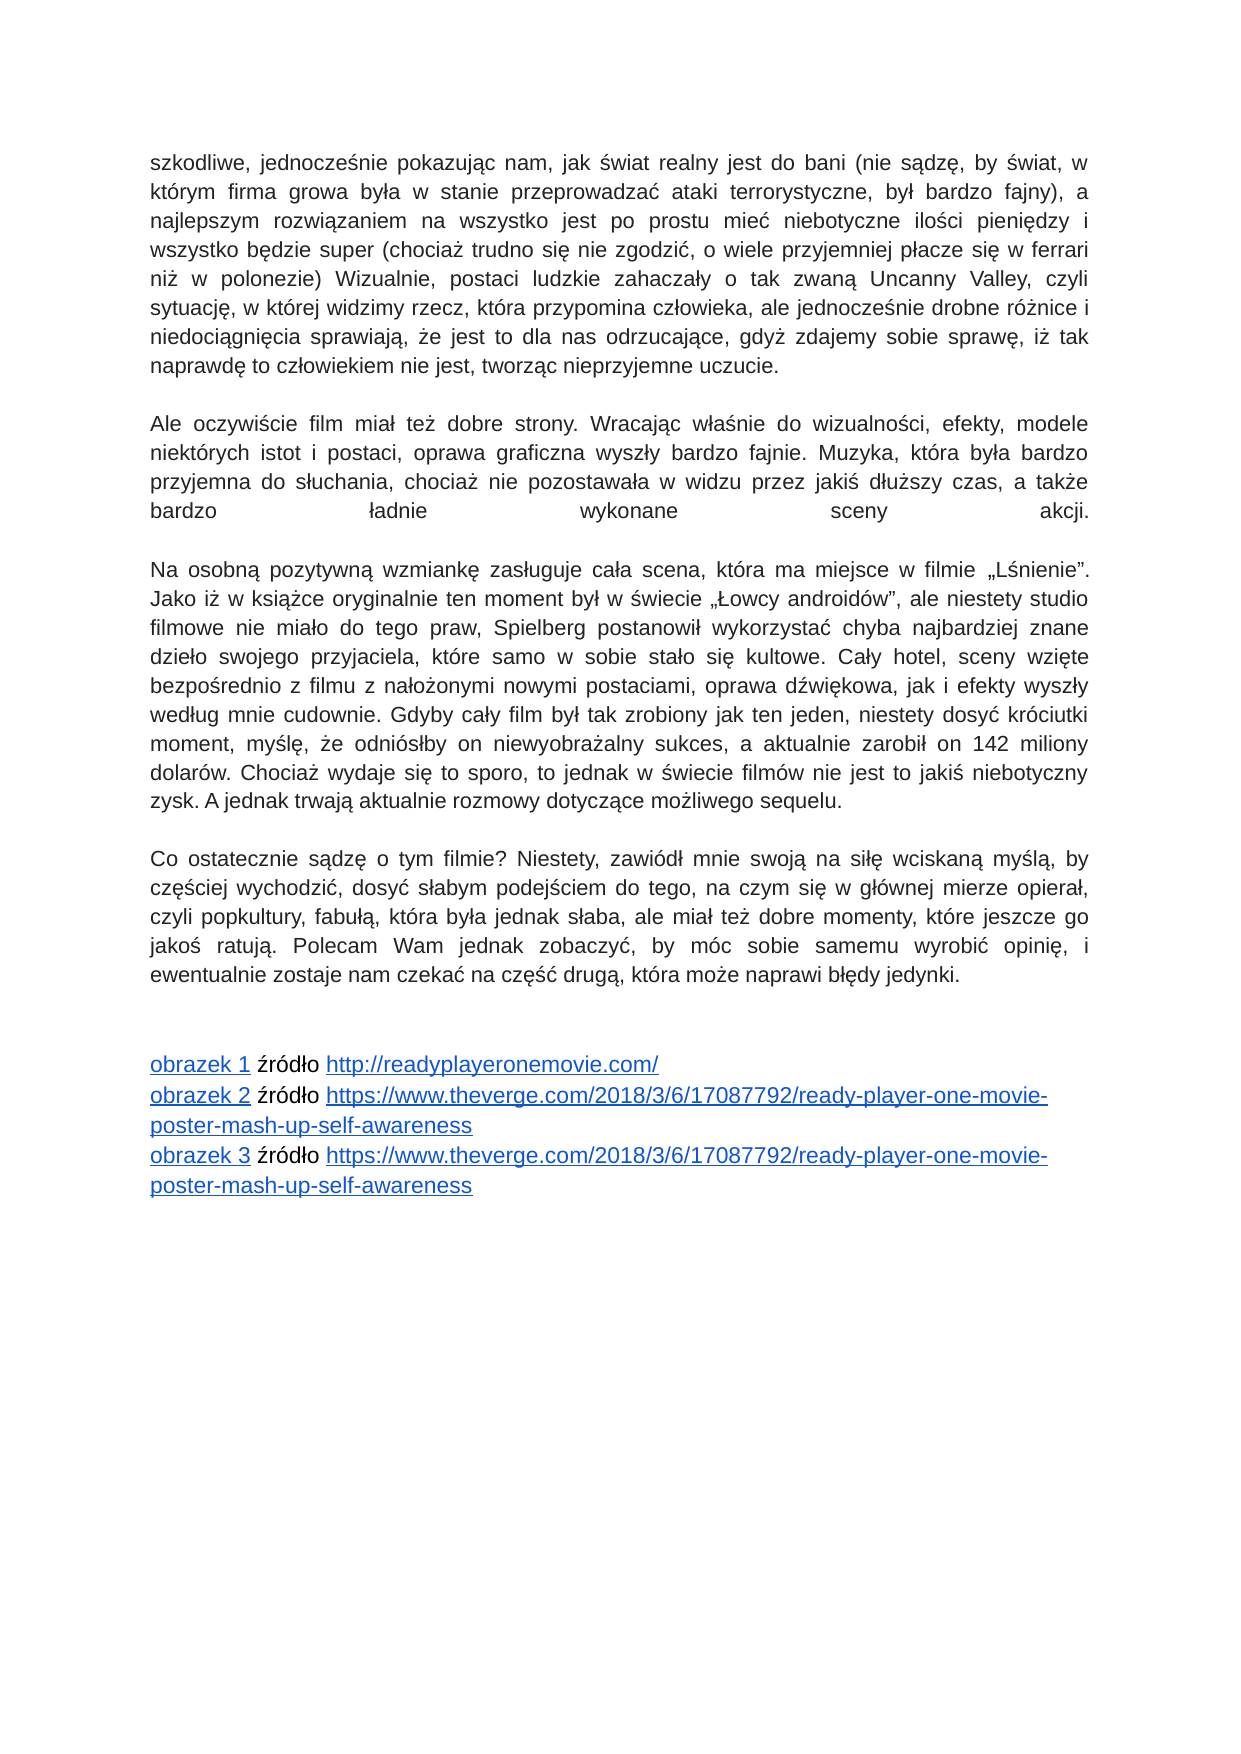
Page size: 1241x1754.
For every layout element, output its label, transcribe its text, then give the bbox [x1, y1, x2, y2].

text szkodliwe, jednocześnie pokazując nam, jak świat realny jest do bani (nie sądzę, by świat, w którym firma growa była w stanie przeprowadzać ataki terrorystyczne, był bardzo fajny), a najlepszym rozwiązaniem na wszystko jest po prostu mieć niebotyczne ilości pieniędzy i wszystko będzie super (chociaż trudno się nie zgodzić, o wiele przyjemniej płacze się w ferrari niż w polonezie) Wizualnie, postaci ludzkie zahaczały o tak zwaną Uncanny Valley, czyli sytuację, w której widzimy rzecz, która przypomina człowieka, ale jednocześnie drobne różnice i niedociągnięcia sprawiają, że jest to dla nas odrzucające, gdyż zdajemy sobie sprawę, iż tak naprawdę to człowiekiem nie jest, tworząc nieprzyjemne uczucie. [150, 150, 1090, 378]
text obrazek 1 źródło http://readyplayeronemovie.com/ obrazek 2 źródło https://www.theverge.com/2018/3/6/17087792/ready-player-one-movie-poster-mash-up-self-awareness obrazek 3 źródło https://www.theverge.com/2018/3/6/17087792/ready-player-one-movie-poster-mash-up-self-awareness [150, 1051, 1090, 1199]
text Ale oczywiście film miał też dobre strony. Wracając właśnie do wizualności, efekty, modele niektórych istot i postaci, oprawa graficzna wyszły bardzo fajnie. Muzyka, która była bardzo przyjemna do słuchania, chociaż nie pozostawała w widzu przez jakiś dłuższy czas, a także bardzo ładnie wykonane sceny akcji. Na osobną pozytywną wzmiankę zasługuje cała scena, która ma miejsce w filmie „Lśnienie”. Jako iż w książce oryginalnie ten moment był w świecie „Łowcy androidów”, ale niestety studio filmowe nie miało do tego praw, Spielberg postanowił wykorzystać chyba najbardziej znane dzieło swojego przyjaciela, które samo w sobie stało się kultowe. Cały hotel, sceny wzięte bezpośrednio z filmu z nałożonymi nowymi postaciami, oprawa dźwiękowa, jak i efekty wyszły według mnie cudownie. Gdyby cały film był tak zrobiony jak ten jeden, niestety dosyć króciutki moment, myślę, że odniósłby on niewyobrażalny sukces, a aktualnie zarobił on 142 miliony dolarów. Chociaż wydaje się to sporo, to jednak w świecie filmów nie jest to jakiś niebotyczny zysk. A jednak trwają aktualnie rozmowy dotyczące możliwego sequelu. [150, 411, 1090, 813]
text Co ostatecznie sądzę o tym filmie? Niestety, zawiódł mnie swoją na siłę wciskaną myślą, by częściej wychodzić, dosyć słabym podejściem do tego, na czym się w głównej mierze opierał, czyli popkultury, fabułą, która była jednak słaba, ale miał też dobre momenty, które jeszcze go jakoś ratują. Polecam Wam jednak zobaczyć, by móc sobie samemu wyrobić opinię, i ewentualnie zostaje nam czekać na część drugą, która może naprawi błędy jedynki. [150, 846, 1090, 987]
